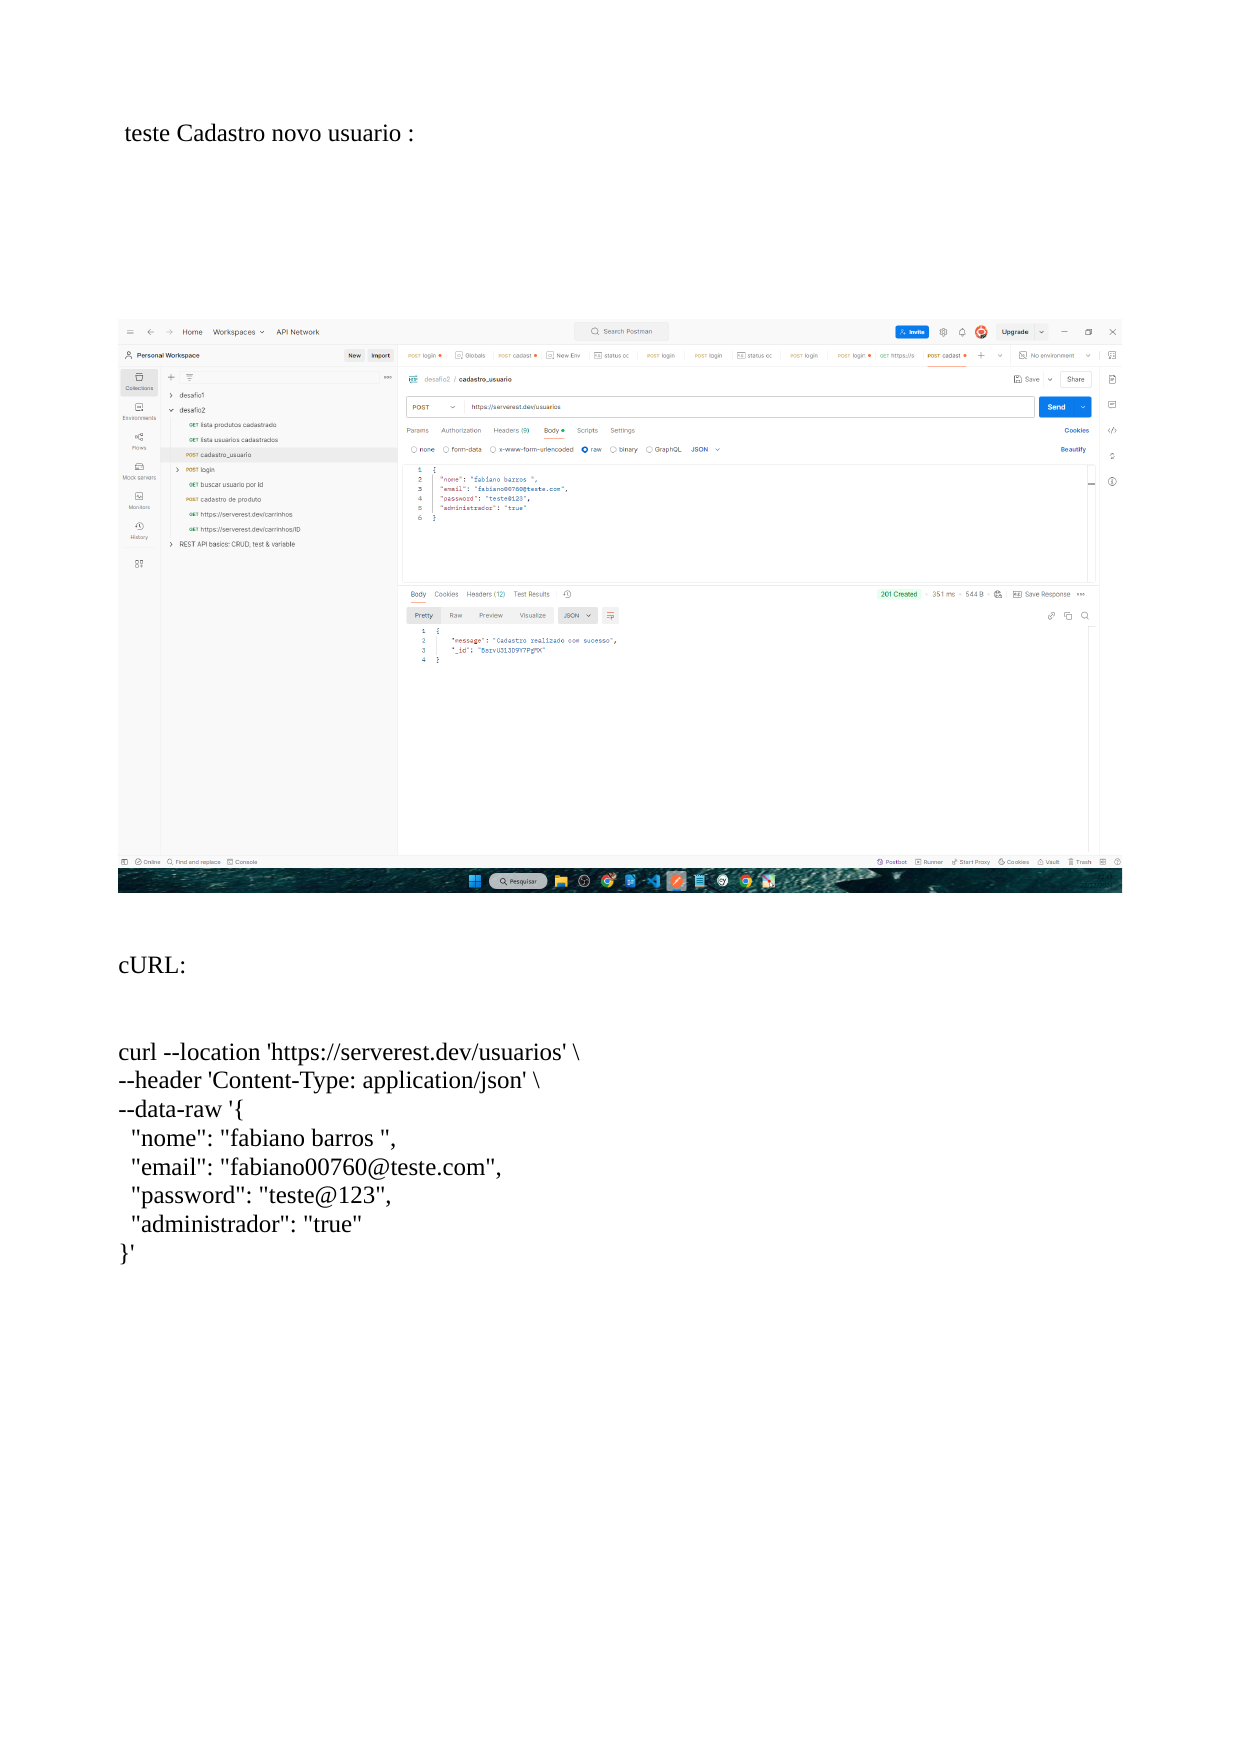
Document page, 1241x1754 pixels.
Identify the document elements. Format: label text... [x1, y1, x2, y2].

text "password": "teste@123", [118, 1180, 1122, 1209]
text "administrador": "true" [118, 1209, 1122, 1238]
picture [118, 319, 1123, 893]
text "email": "fabiano00760@teste.com", [118, 1152, 1122, 1180]
text teste Cadastro novo usuario : [118, 118, 1122, 147]
text --header 'Content-Type: application/json' \ [118, 1065, 1122, 1094]
text cURL: curl --location 'https://serverest.dev/usuarios' \ [118, 893, 1122, 1065]
text }' [118, 1238, 1122, 1353]
text "nome": "fabiano barros ", [118, 1123, 1122, 1152]
text --data-raw '{ [118, 1094, 1122, 1123]
